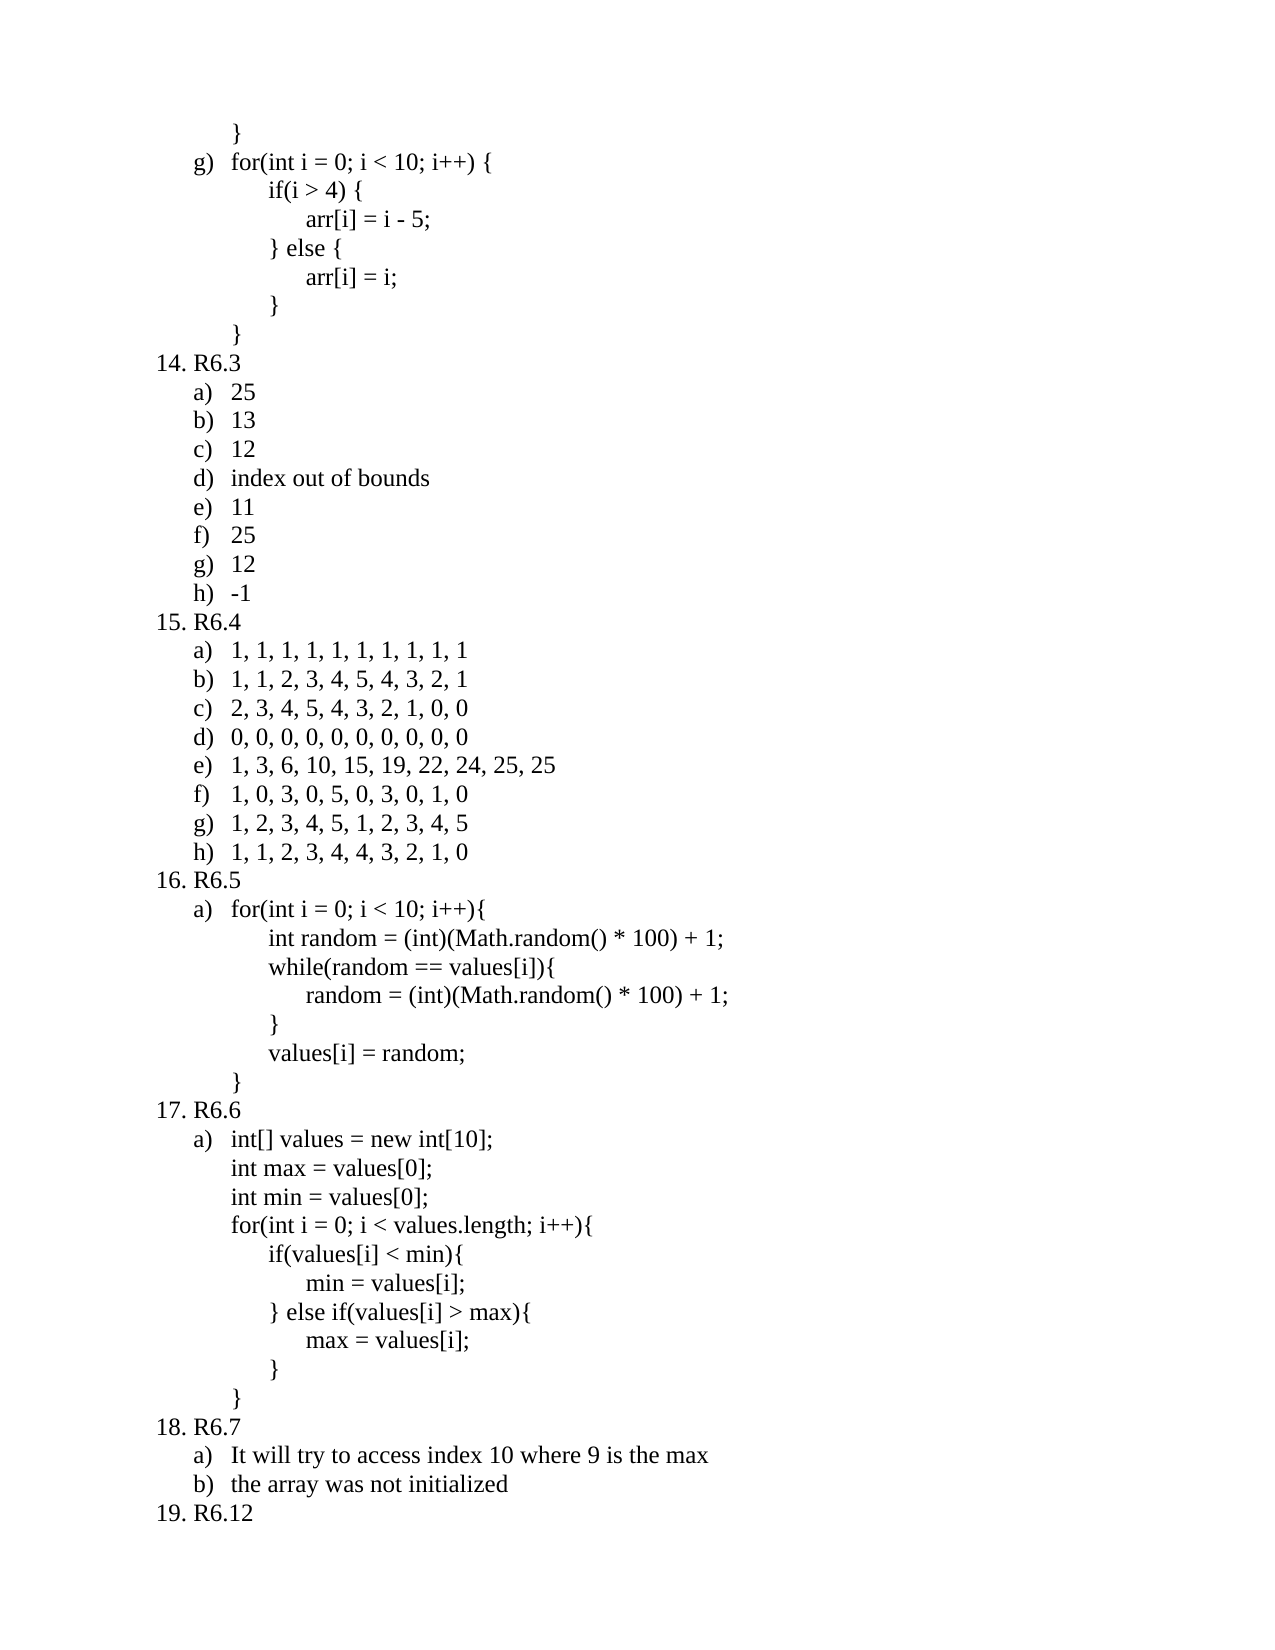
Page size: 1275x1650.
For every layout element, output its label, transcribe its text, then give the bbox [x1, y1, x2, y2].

list int random = (int)(Math.random() * 100) + 1; [231, 923, 1157, 952]
list while(random == values[i]){ [231, 952, 1157, 981]
list random = (int)(Math.random() * 100) + 1; [268, 981, 1157, 1009]
list } [231, 1009, 1157, 1038]
list 1, 1, 1, 1, 1, 1, 1, 1, 1, 1 [193, 636, 1157, 664]
list } [193, 319, 1157, 348]
list for(int i = 0; i < values.length; i++){ [193, 1211, 1157, 1239]
list R6.7 [156, 1412, 1157, 1441]
list if(values[i] < min){ [231, 1239, 1157, 1268]
list arr[i] = i; [268, 262, 1157, 291]
list } [193, 118, 1157, 147]
list } else { [231, 233, 1157, 262]
list for(int i = 0; i < 10; i++){ [193, 894, 1157, 923]
list 25 [193, 377, 1157, 406]
list R6.12 [156, 1498, 1157, 1527]
list for(int i = 0; i < 10; i++) { [193, 147, 1157, 176]
list index out of bounds [193, 463, 1157, 492]
list 1, 1, 2, 3, 4, 4, 3, 2, 1, 0 [193, 837, 1157, 866]
list 11 [193, 492, 1157, 521]
list } [231, 1354, 1157, 1383]
list R6.3 [156, 348, 1157, 377]
list int[] values = new int[10]; [193, 1124, 1157, 1153]
list 1, 0, 3, 0, 5, 0, 3, 0, 1, 0 [193, 779, 1157, 808]
list the array was not initialized [193, 1469, 1157, 1498]
list 13 [193, 406, 1157, 434]
list int min = values[0]; [193, 1182, 1157, 1211]
list 12 [193, 434, 1157, 463]
list if(i > 4) { [231, 176, 1157, 204]
list max = values[i]; [268, 1326, 1157, 1354]
list } [193, 1067, 1157, 1096]
list 12 [193, 549, 1157, 578]
list R6.4 [156, 607, 1157, 636]
list R6.6 [156, 1096, 1157, 1124]
list int max = values[0]; [193, 1153, 1157, 1182]
list arr[i] = i - 5; [268, 204, 1157, 233]
list 1, 3, 6, 10, 15, 19, 22, 24, 25, 25 [193, 751, 1157, 779]
list 2, 3, 4, 5, 4, 3, 2, 1, 0, 0 [193, 693, 1157, 722]
list R6.5 [156, 866, 1157, 894]
list 0, 0, 0, 0, 0, 0, 0, 0, 0, 0 [193, 722, 1157, 751]
list 25 [193, 521, 1157, 549]
list } [193, 1383, 1157, 1412]
list } else if(values[i] > max){ [231, 1297, 1157, 1326]
list min = values[i]; [268, 1268, 1157, 1297]
list -1 [193, 578, 1157, 607]
list 1, 1, 2, 3, 4, 5, 4, 3, 2, 1 [193, 664, 1157, 693]
list values[i] = random; [231, 1038, 1157, 1067]
list 1, 2, 3, 4, 5, 1, 2, 3, 4, 5 [193, 808, 1157, 837]
list It will try to access index 10 where 9 is the max [193, 1441, 1157, 1469]
list } [231, 291, 1157, 319]
